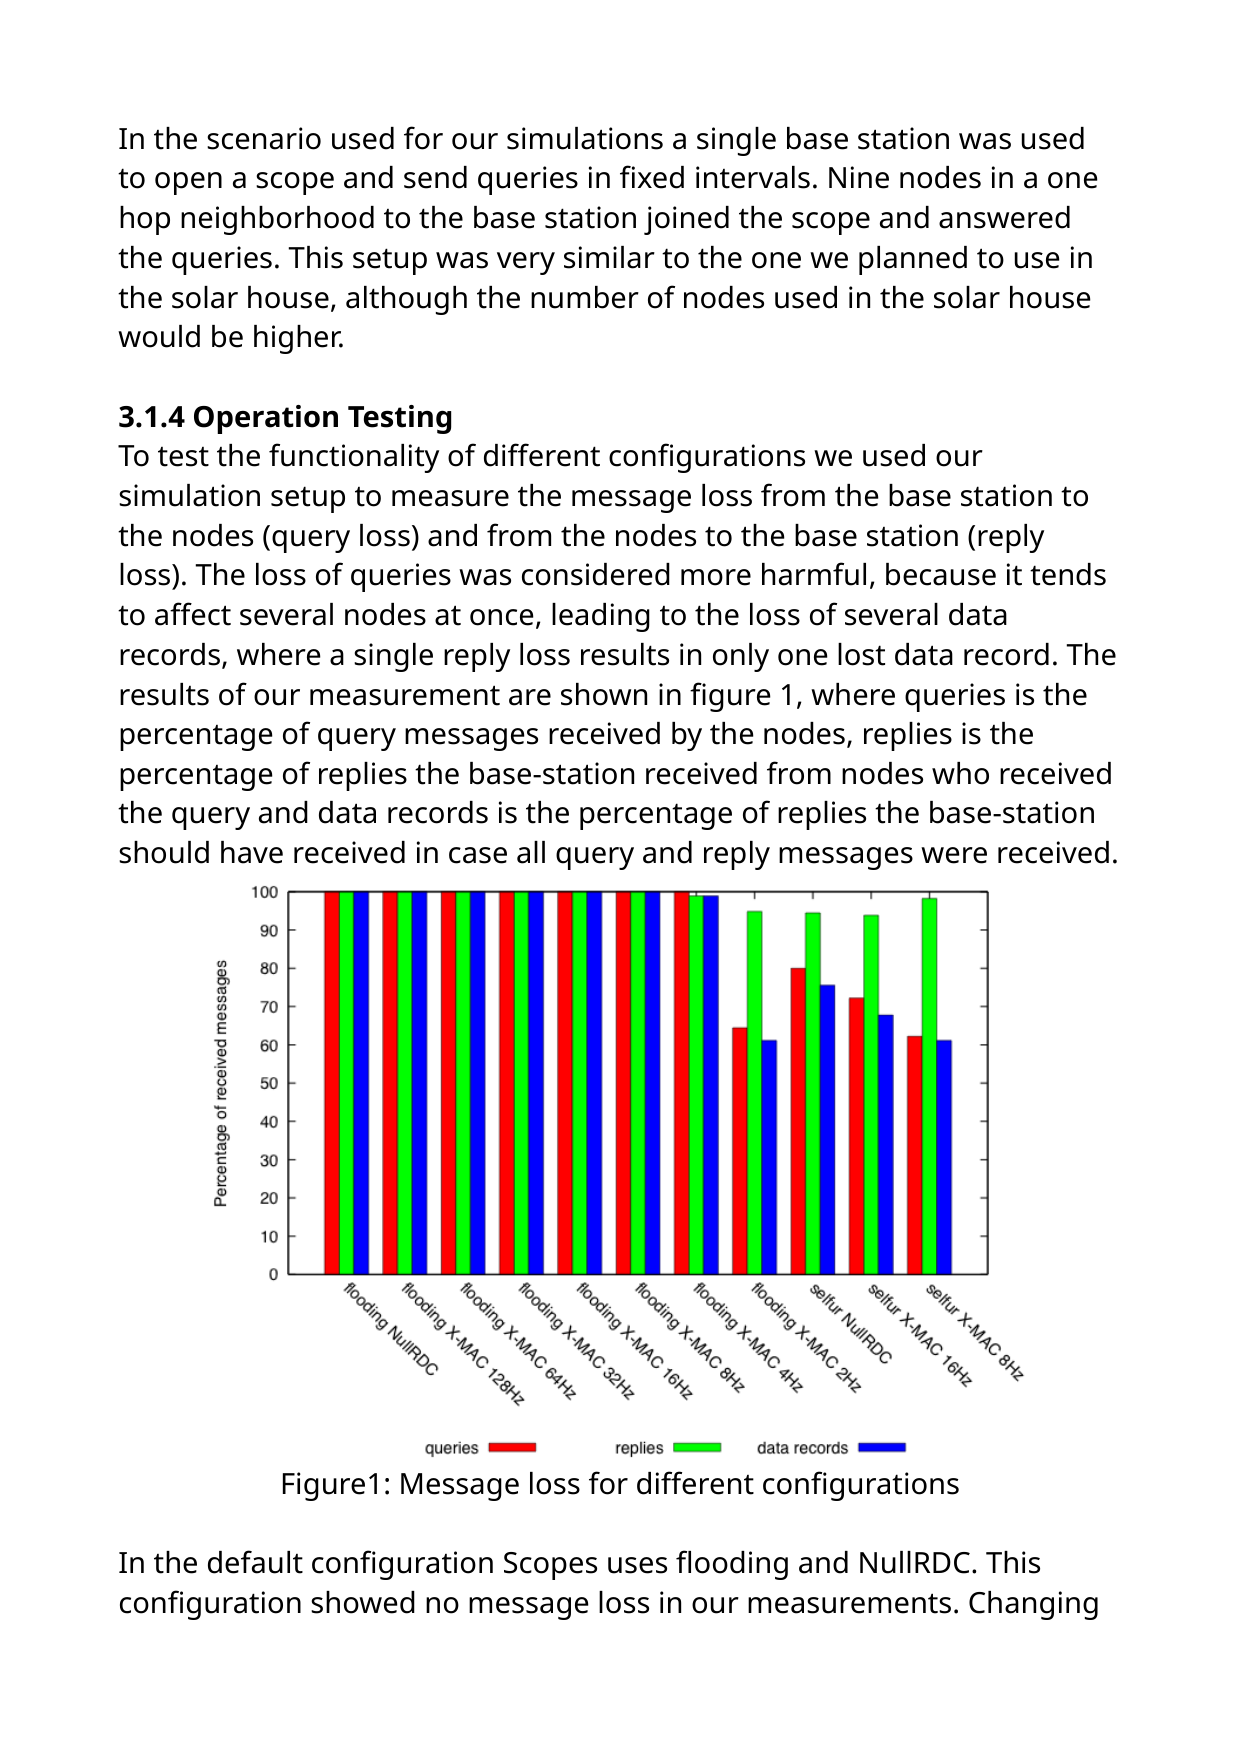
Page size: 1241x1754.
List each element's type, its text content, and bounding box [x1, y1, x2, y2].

text 3.1.4 Operation Testing [118, 396, 1122, 436]
text In the default configuration Scopes uses flooding and NullRDC. This configuration showed no message loss in our measurements. Changing [118, 1542, 1122, 1622]
picture [198, 872, 1043, 1463]
text To test the functionality of different configurations we used our simulation setup to measure the message loss from the base station to the nodes (query loss) and from the nodes to the base station (reply loss). The loss of queries was considered more harmful, because it tends to affect several nodes at once, leading to the loss of several data records, where a single reply loss results in only one lost data record. The results of our measurement are shown in figure 1, where queries is the percentage of query messages received by the nodes, replies is the percentage of replies the base-station received from nodes who received the query and data records is the percentage of replies the base-station should have received in case all query and reply messages were received. [118, 436, 1122, 872]
text In the scenario used for our simulations a single base station was used to open a scope and send queries in fixed intervals. Nine nodes in a one hop neighborhood to the base station joined the scope and answered the queries. This setup was very similar to the one we planned to use in the solar house, although the number of nodes used in the solar house would be higher. [118, 118, 1122, 356]
text Figure1: Message loss for different configurations [118, 872, 1122, 1503]
